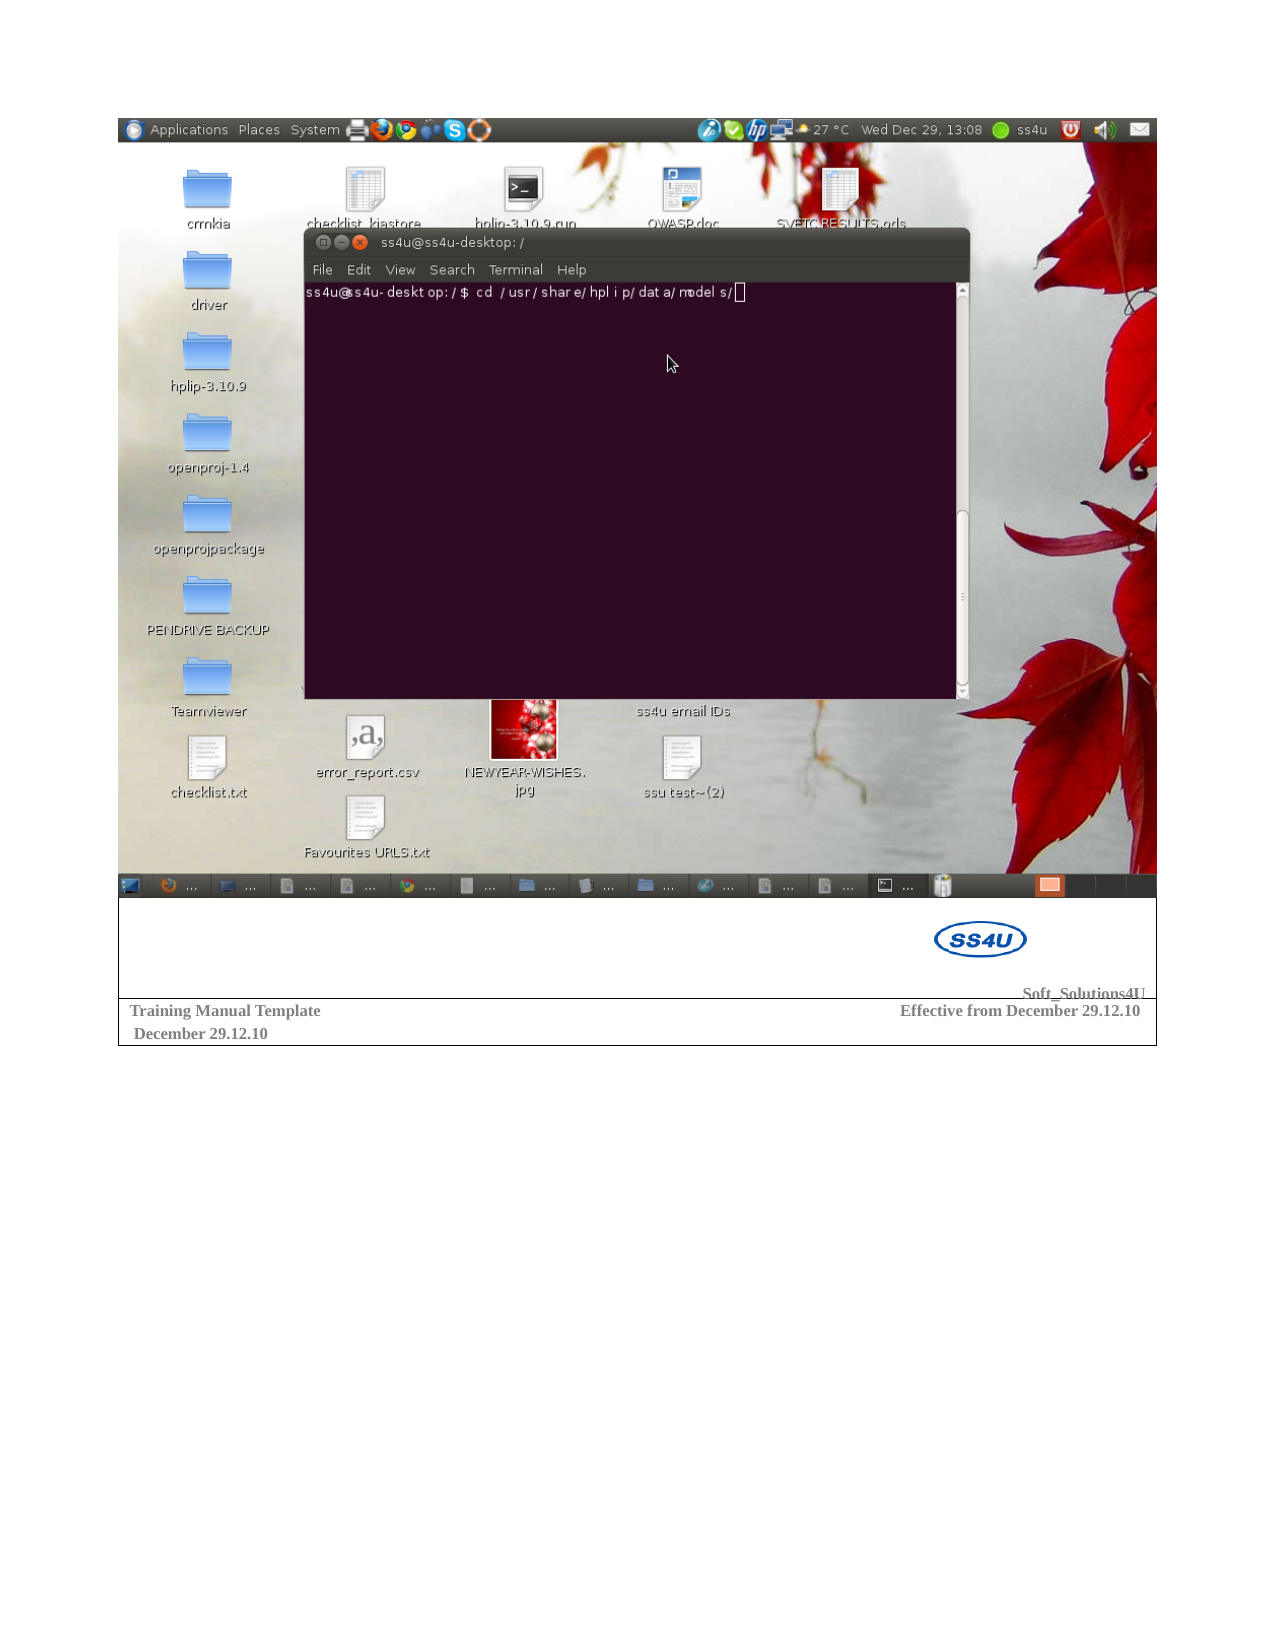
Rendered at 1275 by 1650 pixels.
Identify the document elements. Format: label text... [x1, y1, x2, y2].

picture [118, 118, 1157, 898]
table_header Soft_Solutions4U Quality System Procedure [119, 898, 1156, 998]
table_cell Training Manual Template Effective from December 29.12.10 December 29.12.10 [119, 999, 1156, 1045]
picture [925, 919, 1117, 958]
